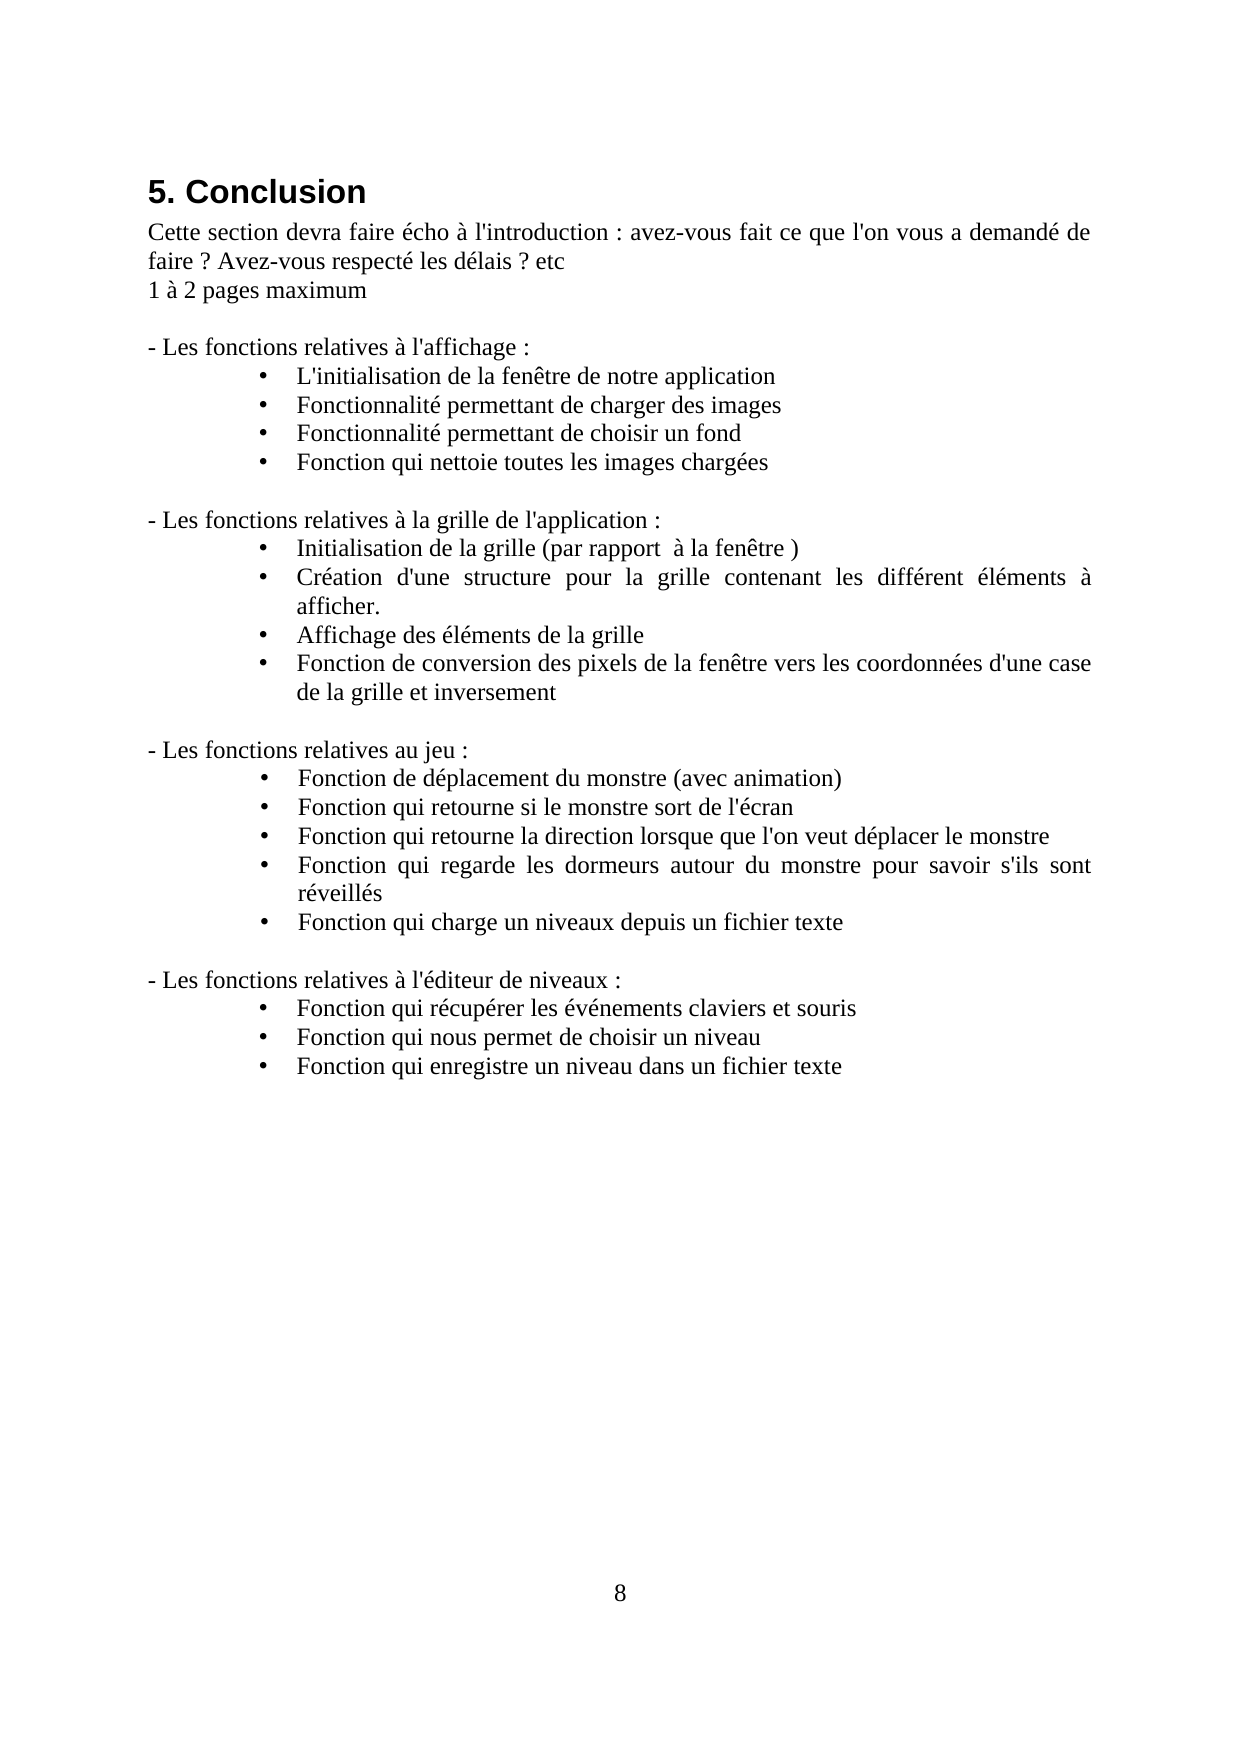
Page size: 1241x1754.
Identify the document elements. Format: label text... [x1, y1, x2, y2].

subtitle Conclusion [148, 173, 1093, 211]
list Initialisation de la grille (par rapport à la fenêtre ) [259, 533, 1093, 562]
list Fonction de déplacement du monstre (avec animation) [260, 763, 1093, 792]
list Fonction qui récupérer les événements claviers et souris [259, 993, 1093, 1022]
text - Les fonctions relatives à l'éditeur de niveaux : [148, 965, 1093, 993]
text 1 à 2 pages maximum [148, 275, 1093, 303]
list Création d'une structure pour la grille contenant les différent éléments à afficher. [259, 562, 1093, 620]
text Cette section devra faire écho à l'introduction : avez-vous fait ce que l'on vous a demandé de faire ? Avez-vous respecté les délais ? etc [148, 217, 1093, 275]
list Fonction qui nettoie toutes les images chargées [259, 447, 1093, 476]
list Fonction qui regarde les dormeurs autour du monstre pour savoir s'ils sont réveillés [260, 850, 1093, 907]
list Fonction qui nous permet de choisir un niveau [259, 1022, 1093, 1051]
text - Les fonctions relatives à l'affichage : [148, 332, 1093, 361]
list Fonction qui retourne si le monstre sort de l'écran [260, 792, 1093, 821]
list Fonction qui enregistre un niveau dans un fichier texte [259, 1051, 1093, 1080]
list L'initialisation de la fenêtre de notre application [259, 361, 1093, 390]
list Affichage des éléments de la grille [259, 620, 1093, 648]
list Fonction qui charge un niveaux depuis un fichier texte [260, 907, 1093, 936]
list Fonction de conversion des pixels de la fenêtre vers les coordonnées d'une case de la grille et inversement [259, 648, 1093, 706]
list Fonctionnalité permettant de choisir un fond [259, 418, 1093, 447]
list Fonctionnalité permettant de charger des images [259, 390, 1093, 418]
text - Les fonctions relatives au jeu : [148, 735, 1093, 763]
list Fonction qui retourne la direction lorsque que l'on veut déplacer le monstre [260, 821, 1093, 850]
text - Les fonctions relatives à la grille de l'application : [148, 505, 1093, 533]
